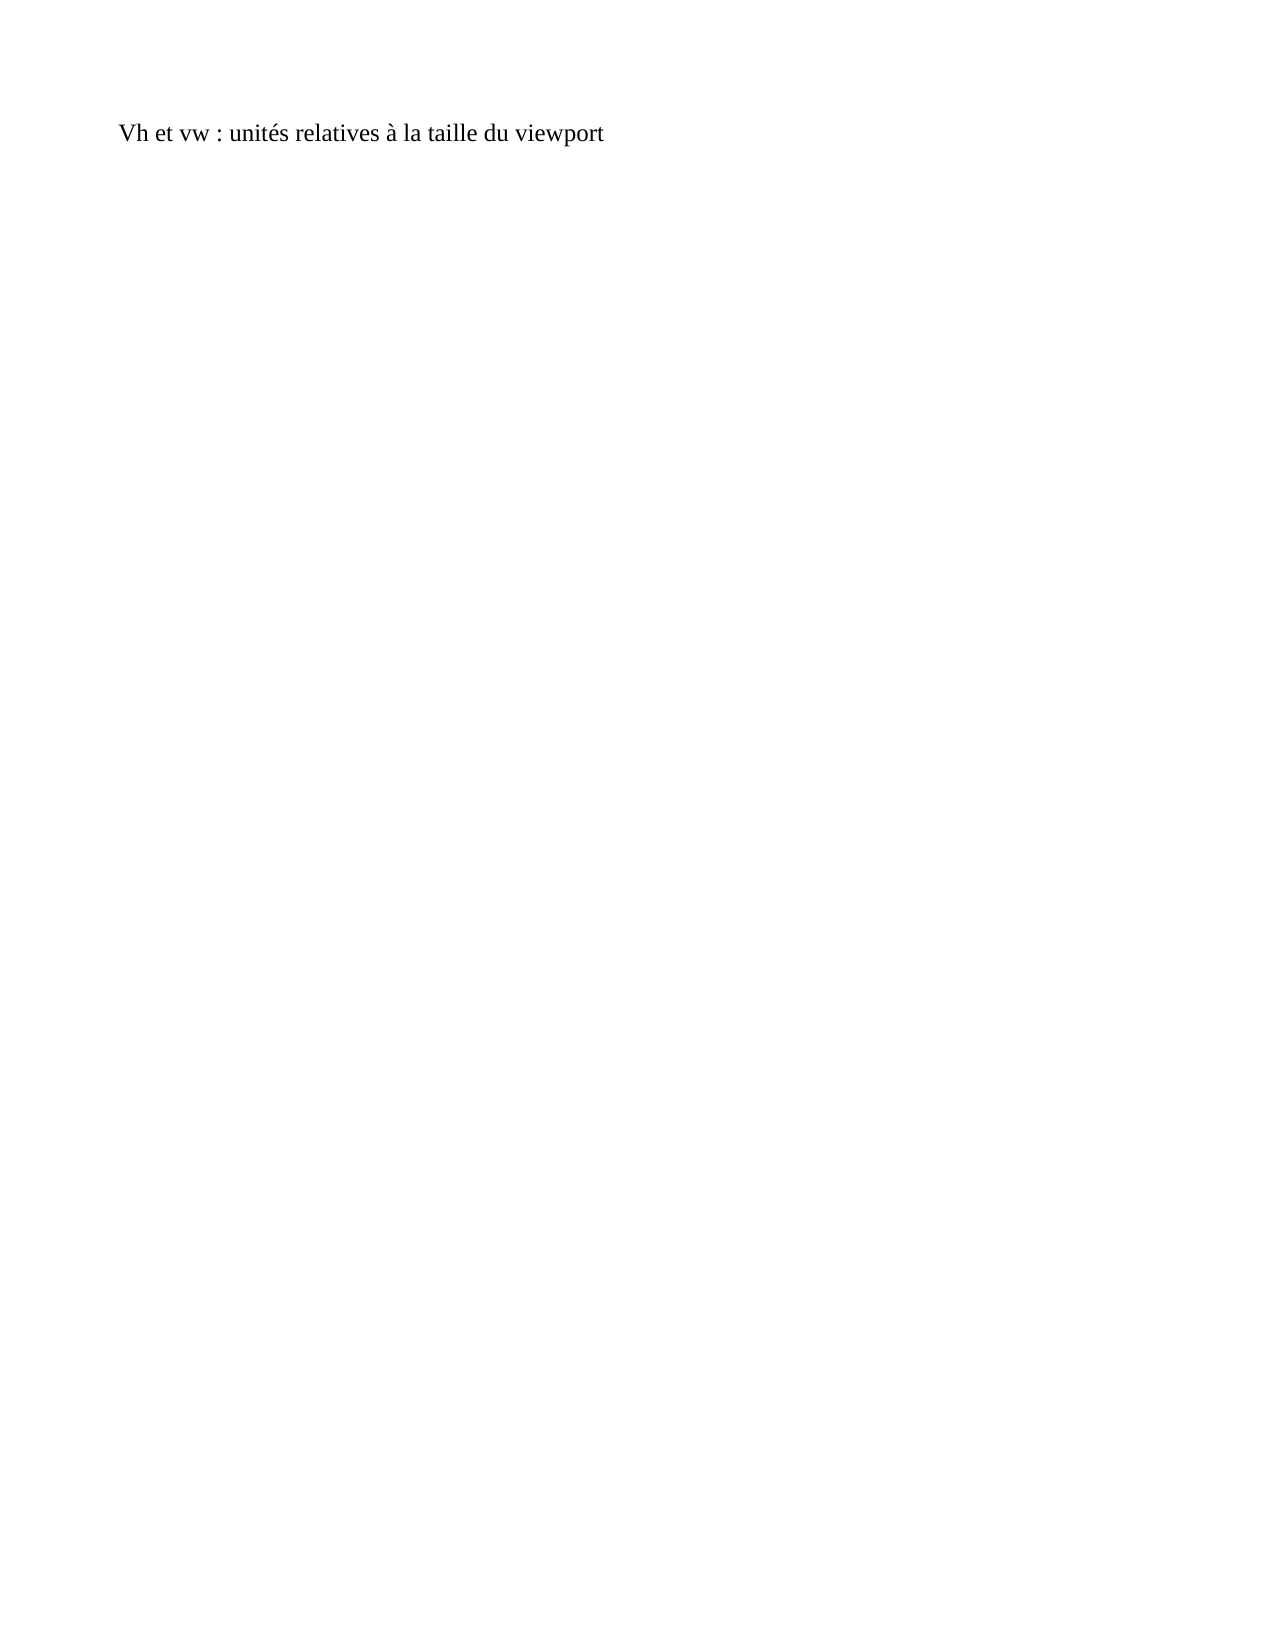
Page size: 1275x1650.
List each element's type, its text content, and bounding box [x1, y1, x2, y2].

text Vh et vw : unités relatives à la taille du viewport [118, 118, 1157, 147]
